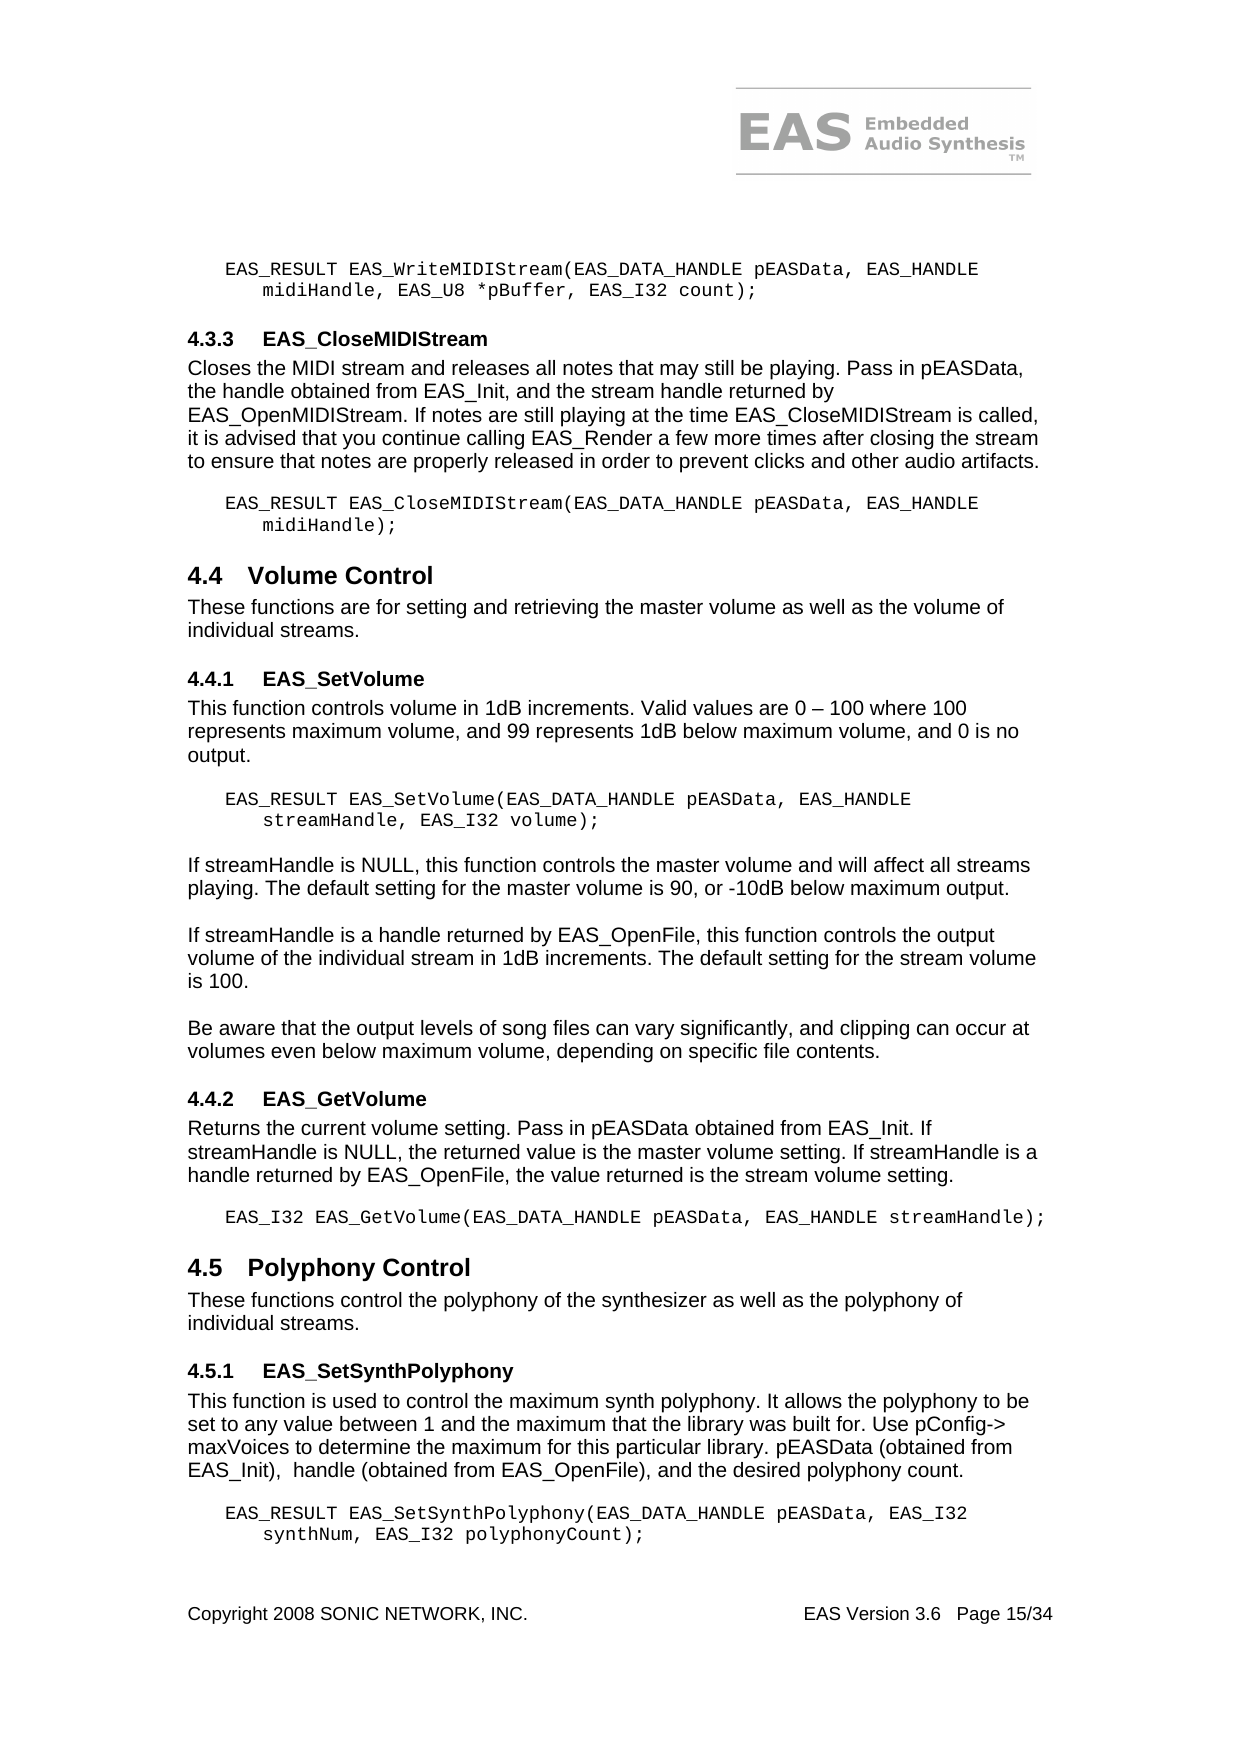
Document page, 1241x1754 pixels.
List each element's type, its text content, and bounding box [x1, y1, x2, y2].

text If streamHandle is NULL, this function controls the master volume and will affect all streams playing. The default setting for the master volume is 90, or -10dB below maximum output. [187, 853, 1053, 900]
subtitle EAS_SetVolume [187, 667, 1053, 691]
text Be aware that the output levels of song files can vary significantly, and clipping can occur at volumes even below maximum volume, depending on specific file contents. [187, 1016, 1053, 1062]
subtitle Volume Control [187, 562, 1053, 589]
text These functions control the polyphony of the synthesizer as well as the polyphony of individual streams. [187, 1288, 1053, 1335]
text Returns the current volume setting. Pass in pEASData obtained from EAS_Init. If streamHandle is NULL, the returned value is the master volume setting. If streamHandle is a handle returned by EAS_OpenFile, the value returned is the stream volume setting. [187, 1117, 1053, 1187]
text EAS_RESULT EAS_WriteMIDIStream(EAS_DATA_HANDLE pEASData, EAS_HANDLE midiHandle, EAS_U8 *pBuffer, EAS_I32 count); [225, 260, 1053, 302]
text This function is used to control the maximum synth polyphony. It allows the polyphony to be set to any value between 1 and the maximum that the library was built for. Use pConfig-> maxVoices to determine the maximum for this particular library. pEASData (obtained from EAS_Init), handle (obtained from EAS_OpenFile), and the desired polyphony count. [187, 1389, 1053, 1482]
text EAS_RESULT EAS_SetVolume(EAS_DATA_HANDLE pEASData, EAS_HANDLE streamHandle, EAS_I32 volume); [225, 790, 1053, 832]
subtitle Polyphony Control [187, 1254, 1053, 1282]
text Closes the MIDI stream and releases all notes that may still be playing. Pass in pEASData, the handle obtained from EAS_Init, and the stream handle returned by EAS_OpenMIDIStream. If notes are still playing at the time EAS_CloseMIDIStream is called, it is advised that you continue calling EAS_Render a few more times after closing the stream to ensure that notes are properly released in order to prevent clicks and other audio artifacts. [187, 357, 1053, 473]
text EAS_RESULT EAS_CloseMIDIStream(EAS_DATA_HANDLE pEASData, EAS_HANDLE midiHandle); [225, 494, 1053, 537]
text EAS_I32 EAS_GetVolume(EAS_DATA_HANDLE pEASData, EAS_HANDLE streamHandle); [225, 1208, 1053, 1229]
text This function controls volume in 1dB increments. Valid values are 0 – 100 where 100 represents maximum volume, and 99 represents 1dB below maximum volume, and 0 is no output. [187, 697, 1053, 766]
text These functions are for setting and retrieving the master volume as well as the volume of individual streams. [187, 596, 1053, 642]
subtitle EAS_CloseMIDIStream [187, 327, 1053, 351]
subtitle EAS_GetVolume [187, 1087, 1053, 1111]
text If streamHandle is a handle returned by EAS_OpenFile, this function controls the output volume of the individual stream in 1dB increments. The default setting for the stream volume is 100. [187, 923, 1053, 993]
subtitle EAS_SetSynthPolyphony [187, 1360, 1053, 1383]
text EAS_RESULT EAS_SetSynthPolyphony(EAS_DATA_HANDLE pEASData, EAS_I32 synthNum, EAS_I32 polyphonyCount); [225, 1503, 1053, 1546]
picture [732, 84, 1037, 181]
